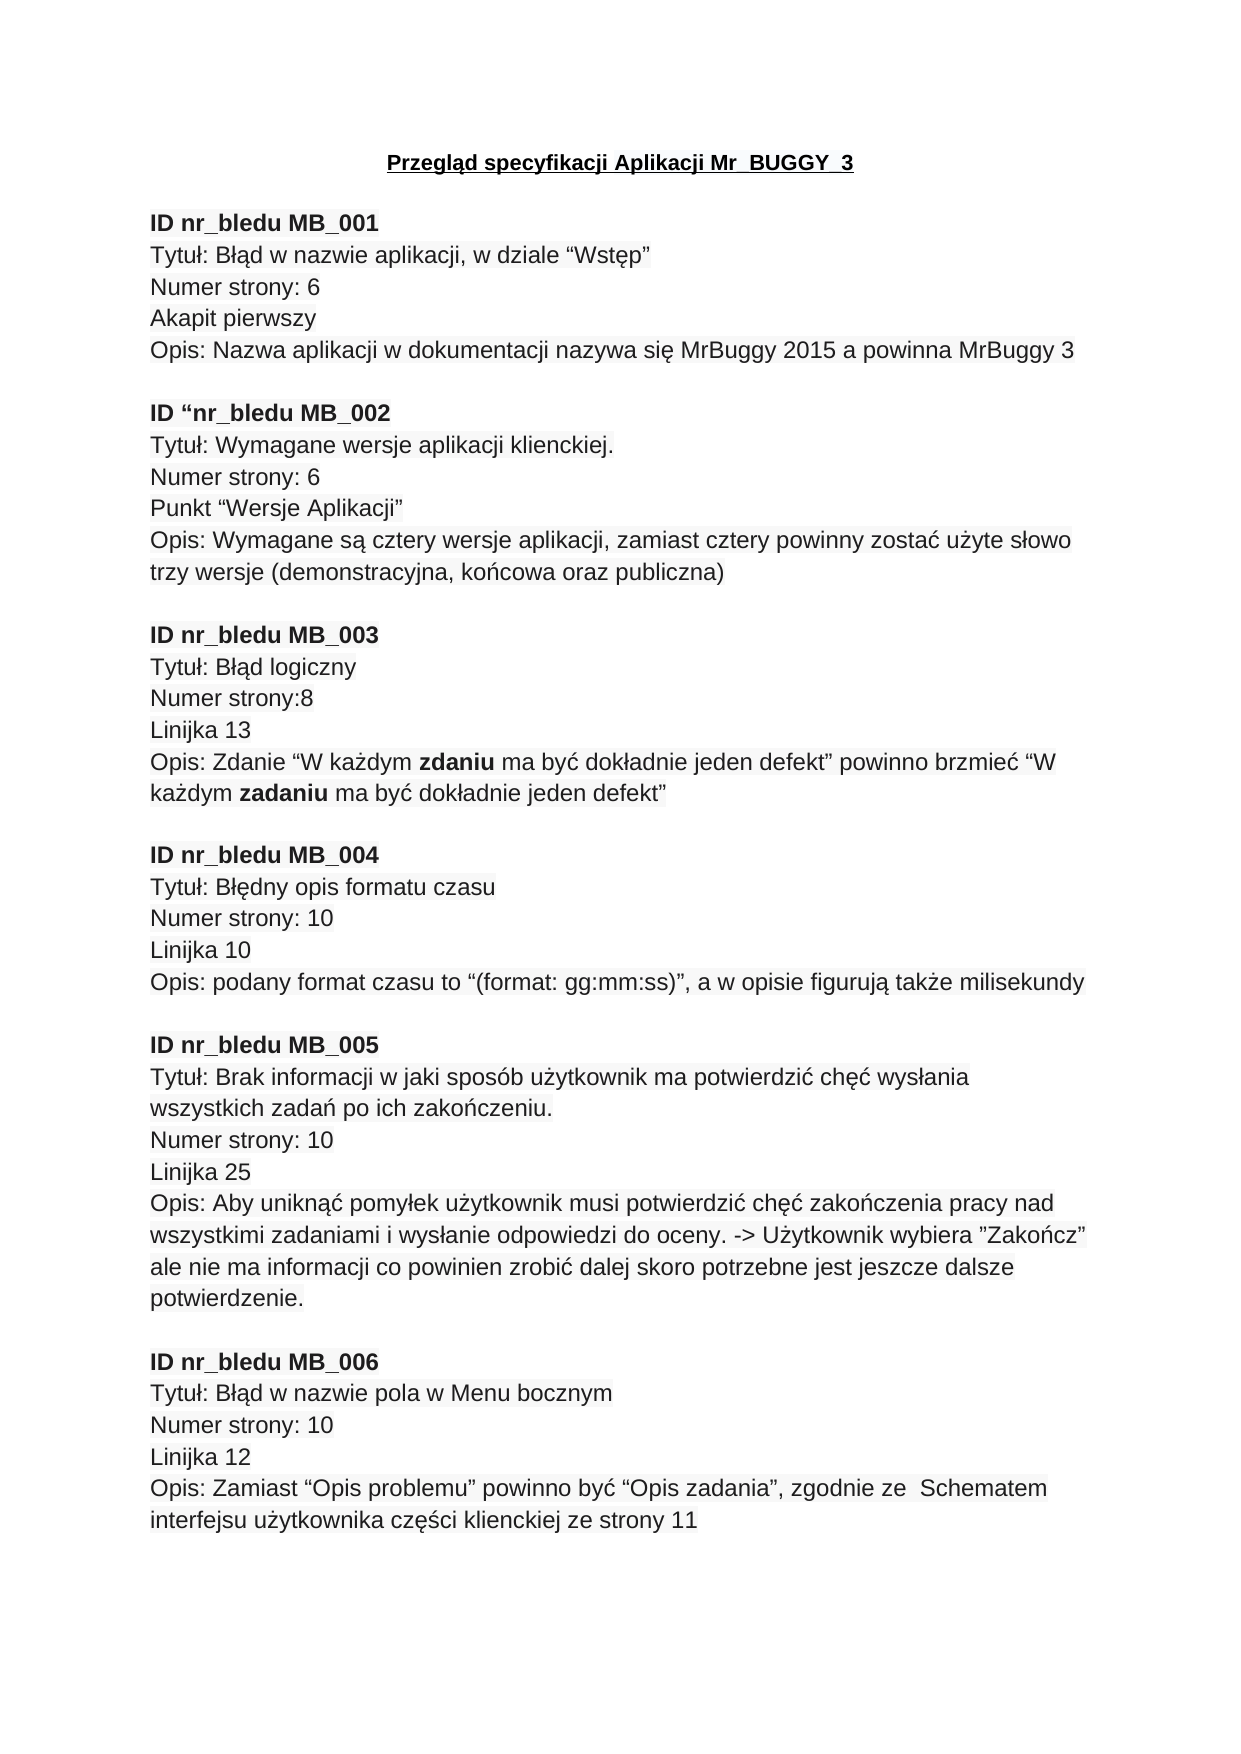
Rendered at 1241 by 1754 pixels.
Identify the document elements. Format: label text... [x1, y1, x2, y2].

text Tytuł: Błąd w nazwie aplikacji, w dziale “Wstęp” [150, 241, 1090, 268]
text Opis: Nazwa aplikacji w dokumentacji nazywa się MrBuggy 2015 a powinna MrBuggy 3 [150, 336, 1090, 363]
text Opis: Wymagane są cztery wersje aplikacji, zamiast cztery powinny zostać użyte słowo trzy wersje (demonstracyjna, końcowa oraz publiczna) ID nr_bledu MB_003 [150, 526, 1090, 648]
text Numer strony: 6 [150, 272, 1090, 300]
text Punkt “Wersje Aplikacji” [150, 494, 1090, 522]
text Opis: Aby uniknąć pomyłek użytkownik musi potwierdzić chęć zakończenia pracy nad wszystkimi zadaniami i wysłanie odpowiedzi do oceny. -> Użytkownik wybiera ”Zakończ” ale nie ma informacji co powinien zrobić dalej skoro potrzebne jest jeszcze dalsze potwierdzenie. [150, 1189, 1090, 1343]
text Numer strony: 10 [150, 1411, 1090, 1438]
text ID nr_bledu MB_006 [150, 1347, 1090, 1375]
text Numer strony:8 [150, 684, 1090, 712]
text Tytuł: Błąd logiczny [150, 652, 1090, 680]
text Linijka 13 [150, 716, 1090, 743]
text ID nr_bledu MB_004 [150, 841, 1090, 868]
text ID “nr_bledu MB_002 [150, 399, 1090, 427]
text Przegląd specyfikacji Aplikacji Mr_BUGGY_3 [150, 150, 1090, 175]
text Linijka 12 [150, 1442, 1090, 1470]
text Tytuł: Błąd w nazwie pola w Menu bocznym [150, 1379, 1090, 1407]
text Opis: Zamiast “Opis problemu” powinno być “Opis zadania”, zgodnie ze Schematem interfejsu użytkownika części klienckiej ze strony 11 [150, 1474, 1090, 1533]
text Opis: Zdanie “W każdym zdaniu ma być dokładnie jeden defekt” powinno brzmieć “W każdym zadaniu ma być dokładnie jeden defekt” [150, 747, 1090, 837]
text Numer strony: 10 [150, 1126, 1090, 1153]
text Opis: podany format czasu to “(format: gg:mm:ss)”, a w opisie figurują także milisekundy [150, 967, 1090, 995]
text Linijka 25 [150, 1157, 1090, 1185]
text Tytuł: Wymagane wersje aplikacji klienckiej. [150, 431, 1090, 458]
text ID nr_bledu MB_005 [150, 1031, 1090, 1058]
text Tytuł: Brak informacji w jaki sposób użytkownik ma potwierdzić chęć wysłania wszystkich zadań po ich zakończeniu. [150, 1062, 1090, 1122]
text Numer strony: 6 [150, 462, 1090, 490]
text Numer strony: 10 [150, 904, 1090, 932]
text Linijka 10 [150, 936, 1090, 963]
text Akapit pierwszy [150, 304, 1090, 332]
text ID nr_bledu MB_001 [150, 209, 1090, 237]
text Tytuł: Błędny opis formatu czasu [150, 872, 1090, 900]
